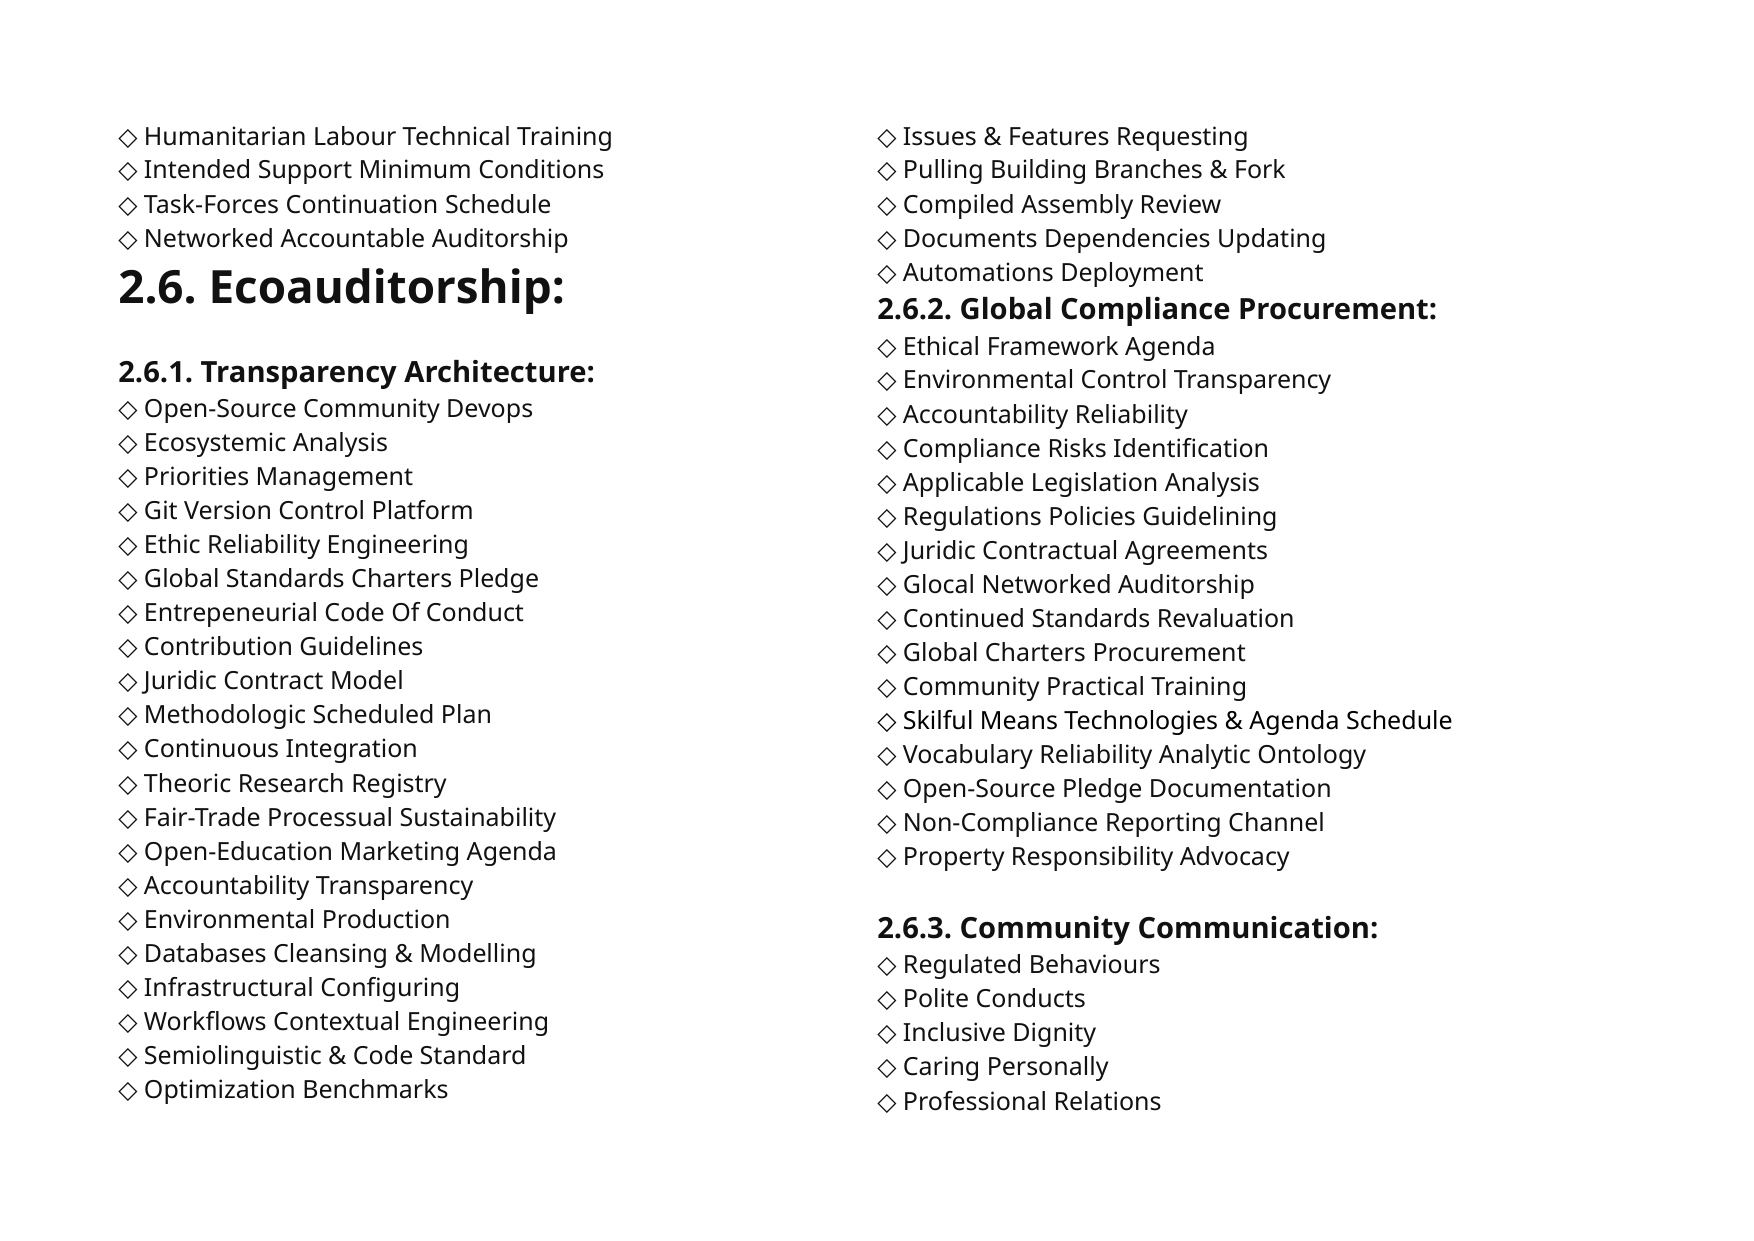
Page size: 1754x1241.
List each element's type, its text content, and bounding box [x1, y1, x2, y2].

text ◇ Juridic Contract Model [118, 663, 877, 697]
text ◇ Professional Relations [877, 1083, 1636, 1117]
text ◇ Community Practical Training [877, 669, 1636, 703]
text ◇ Git Version Control Platform [118, 493, 877, 527]
text ◇ Automations Deployment [877, 254, 1636, 288]
text ◇ Global Standards Charters Pledge [118, 561, 877, 595]
text ◇ Inclusive Dignity [877, 1015, 1636, 1049]
text ◇ Accountability Transparency [118, 867, 877, 901]
text ◇ Documents Dependencies Updating [877, 220, 1636, 254]
text ◇ Ecosystemic Analysis [118, 424, 877, 459]
text ◇ Open-Source Pledge Documentation [877, 771, 1636, 805]
text ◇ Global Charters Procurement [877, 635, 1636, 669]
text ◇ Glocal Networked Auditorship [877, 567, 1636, 601]
text ◇ Contribution Guidelines [118, 629, 877, 663]
text ◇ Networked Accountable Auditorship [118, 220, 877, 254]
text ◇ Property Responsibility Advocacy [877, 839, 1636, 873]
text ◇ Vocabulary Reliability Analytic Ontology [877, 737, 1636, 771]
text ◇ Continuous Integration [118, 731, 877, 765]
text ◇ Semiolinguistic & Code Standard [118, 1038, 877, 1072]
text ◇ Workflows Contextual Engineering [118, 1004, 877, 1038]
text ◇ Methodologic Scheduled Plan [118, 697, 877, 731]
text ◇ Open-Education Marketing Agenda [118, 833, 877, 867]
text ◇ Polite Conducts [877, 981, 1636, 1015]
text ◇ Environmental Control Transparency [877, 362, 1636, 396]
text ◇ Humanitarian Labour Technical Training [118, 118, 877, 152]
text ◇ Juridic Contractual Agreements [877, 532, 1636, 567]
text 2.6.2. Global Compliance Procurement: [877, 288, 1636, 328]
text ◇ Infrastructural Configuring [118, 969, 877, 1004]
text ◇ Skilful Means Technologies & Agenda Schedule [877, 703, 1636, 737]
text ◇ Optimization Benchmarks [118, 1072, 877, 1106]
text ◇ Compliance Risks Identification [877, 430, 1636, 464]
text ◇ Priorities Management [118, 459, 877, 493]
text ◇ Regulated Behaviours [877, 947, 1636, 981]
text ◇ Environmental Production [118, 901, 877, 936]
text ◇ Compiled Assembly Review [877, 186, 1636, 220]
text ◇ Theoric Research Registry [118, 765, 877, 799]
text 2.6.1. Transparency Architecture: [118, 351, 877, 391]
text ◇ Pulling Building Branches & Fork [877, 152, 1636, 186]
text ◇ Task-Forces Continuation Schedule [118, 186, 877, 220]
text ◇ Continued Standards Revaluation [877, 601, 1636, 635]
text ◇ Applicable Legislation Analysis [877, 464, 1636, 498]
text 2.6. Ecoauditorship: [118, 254, 877, 317]
text ◇ Entrepeneurial Code Of Conduct [118, 595, 877, 629]
text ◇ Intended Support Minimum Conditions [118, 152, 877, 186]
text ◇ Ethical Framework Agenda [877, 328, 1636, 362]
text ◇ Accountability Reliability [877, 396, 1636, 430]
text ◇ Non-Compliance Reporting Channel [877, 805, 1636, 839]
text ◇ Databases Cleansing & Modelling [118, 936, 877, 969]
text ◇ Fair-Trade Processual Sustainability [118, 799, 877, 833]
text ◇ Ethic Reliability Engineering [118, 527, 877, 561]
text ◇ Issues & Features Requesting [877, 118, 1636, 152]
text ◇ Regulations Policies Guidelining [877, 498, 1636, 532]
text ◇ Open-Source Community Devops [118, 391, 877, 424]
text ◇ Caring Personally [877, 1049, 1636, 1083]
text 2.6.3. Community Communication: [877, 907, 1636, 947]
